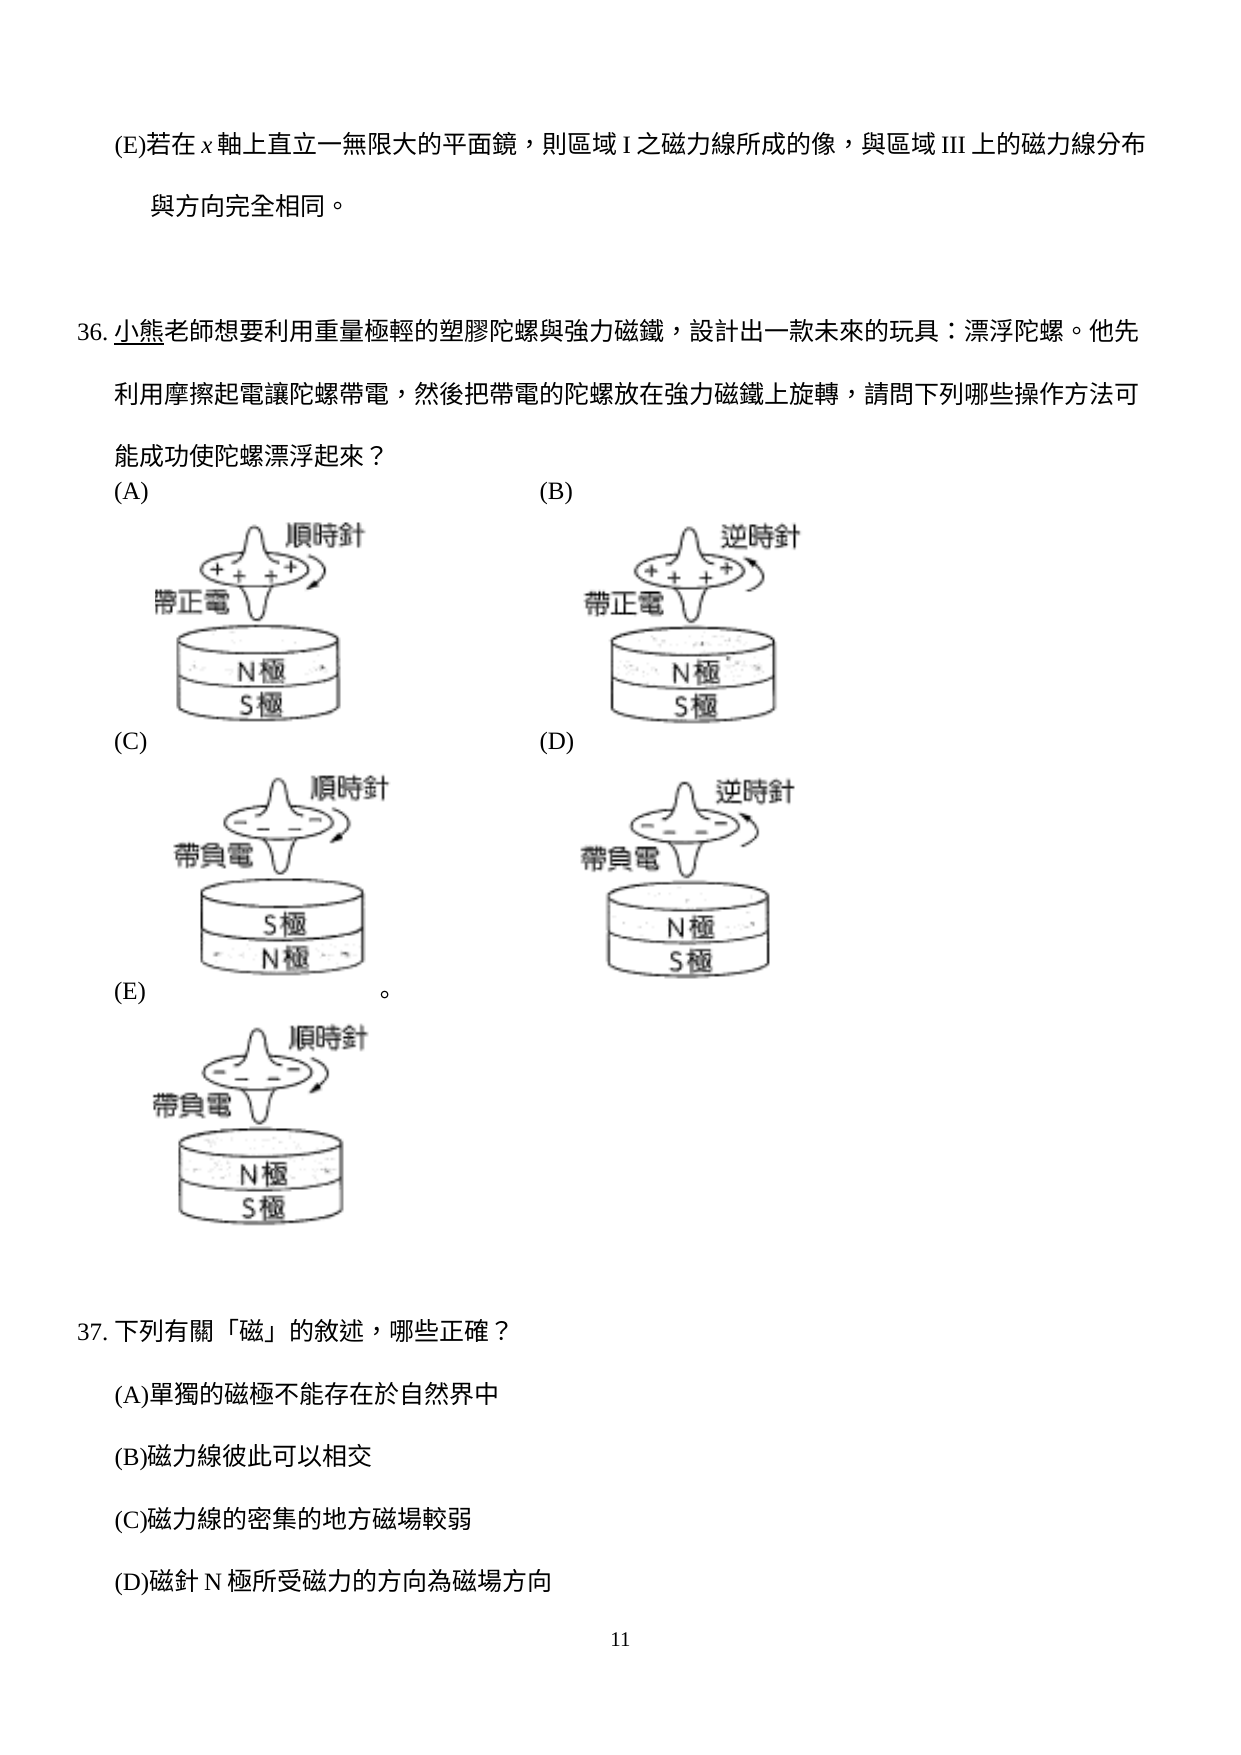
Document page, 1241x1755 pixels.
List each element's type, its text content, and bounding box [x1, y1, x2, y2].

text (A) (B) (C) (D) (E) 。 [114, 476, 1163, 1226]
list 下列有關「磁」的敘述，哪些正確？ (A)單獨的磁極不能存在於自然界中 (B)磁力線彼此可以相交 (C)磁力線的密集的地方磁場較弱 (D)磁針N極所受磁力的方向為磁場方向 [77, 1288, 1163, 1601]
list 小熊老師想要利用重量極輕的塑膠陀螺與強力磁鐵，設計出一款未來的玩具：漂浮陀螺。他先利用摩擦起電讓陀螺帶電，然後把帶電的陀螺放在強力磁鐵上旋轉，請問下列哪些操作方法可能成功使陀螺漂浮起來？ [77, 288, 1163, 476]
text (E)若在x軸上直立一無限大的平面鏡，則區域I之磁力線所成的像，與區域III上的磁力線分布與方向完全相同。 [114, 101, 1163, 226]
